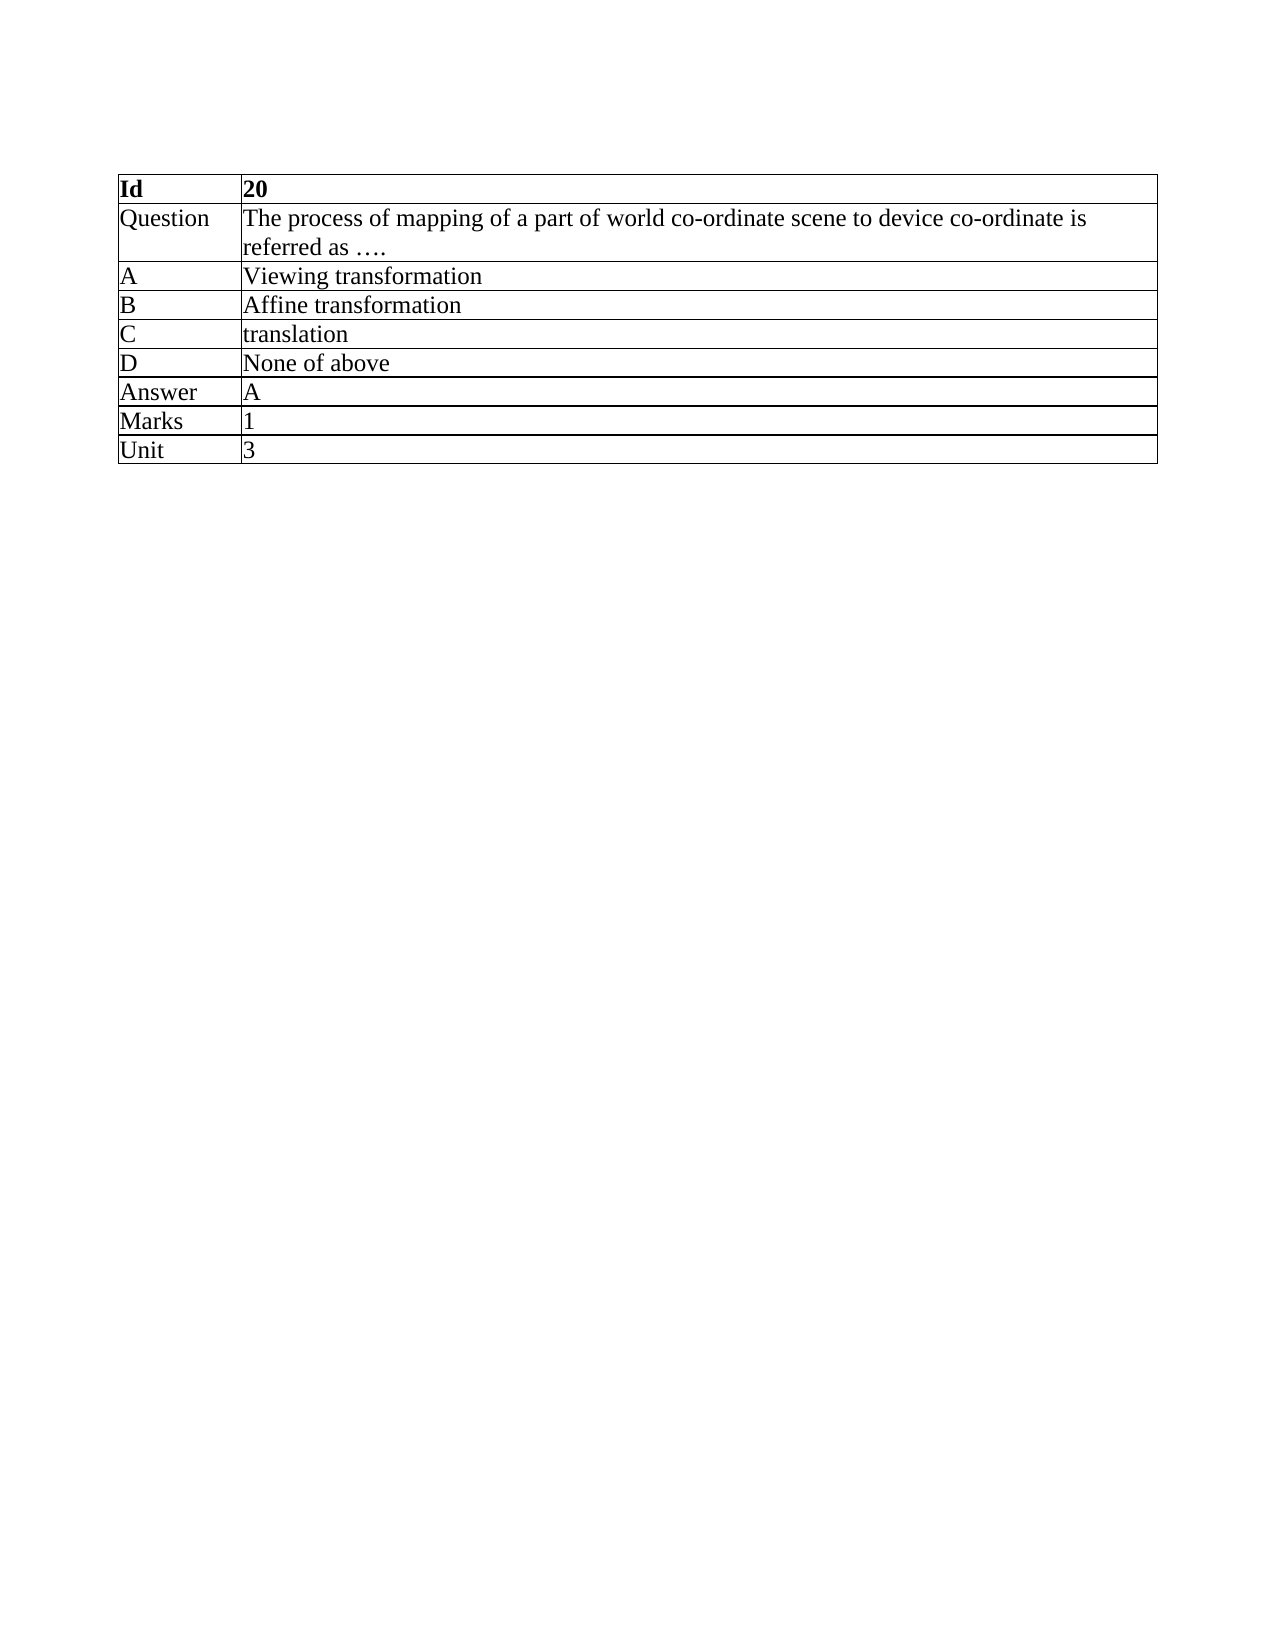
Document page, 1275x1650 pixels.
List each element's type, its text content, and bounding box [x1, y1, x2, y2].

table_header 20 [242, 175, 1157, 203]
table_cell Affine transformation [242, 291, 1157, 319]
table_cell Viewing transformation [242, 262, 1157, 290]
table_cell Marks [119, 407, 241, 434]
table_cell translation [242, 320, 1157, 348]
table_header Id [119, 175, 241, 203]
table_cell A [119, 262, 241, 290]
table_cell 1 [242, 407, 1157, 434]
table_cell Question [119, 204, 241, 261]
table_cell Answer [119, 378, 241, 405]
table_cell B [119, 291, 241, 319]
table_cell 3 [242, 436, 1157, 463]
table_cell The process of mapping of a part of world co-ordinate scene to device co-ordinate is referred as …. [242, 204, 1157, 261]
table_cell A [242, 378, 1157, 405]
table_cell Unit [119, 436, 241, 463]
table_cell None of above [242, 349, 1157, 376]
table_cell D [119, 349, 241, 376]
table_cell C [119, 320, 241, 348]
